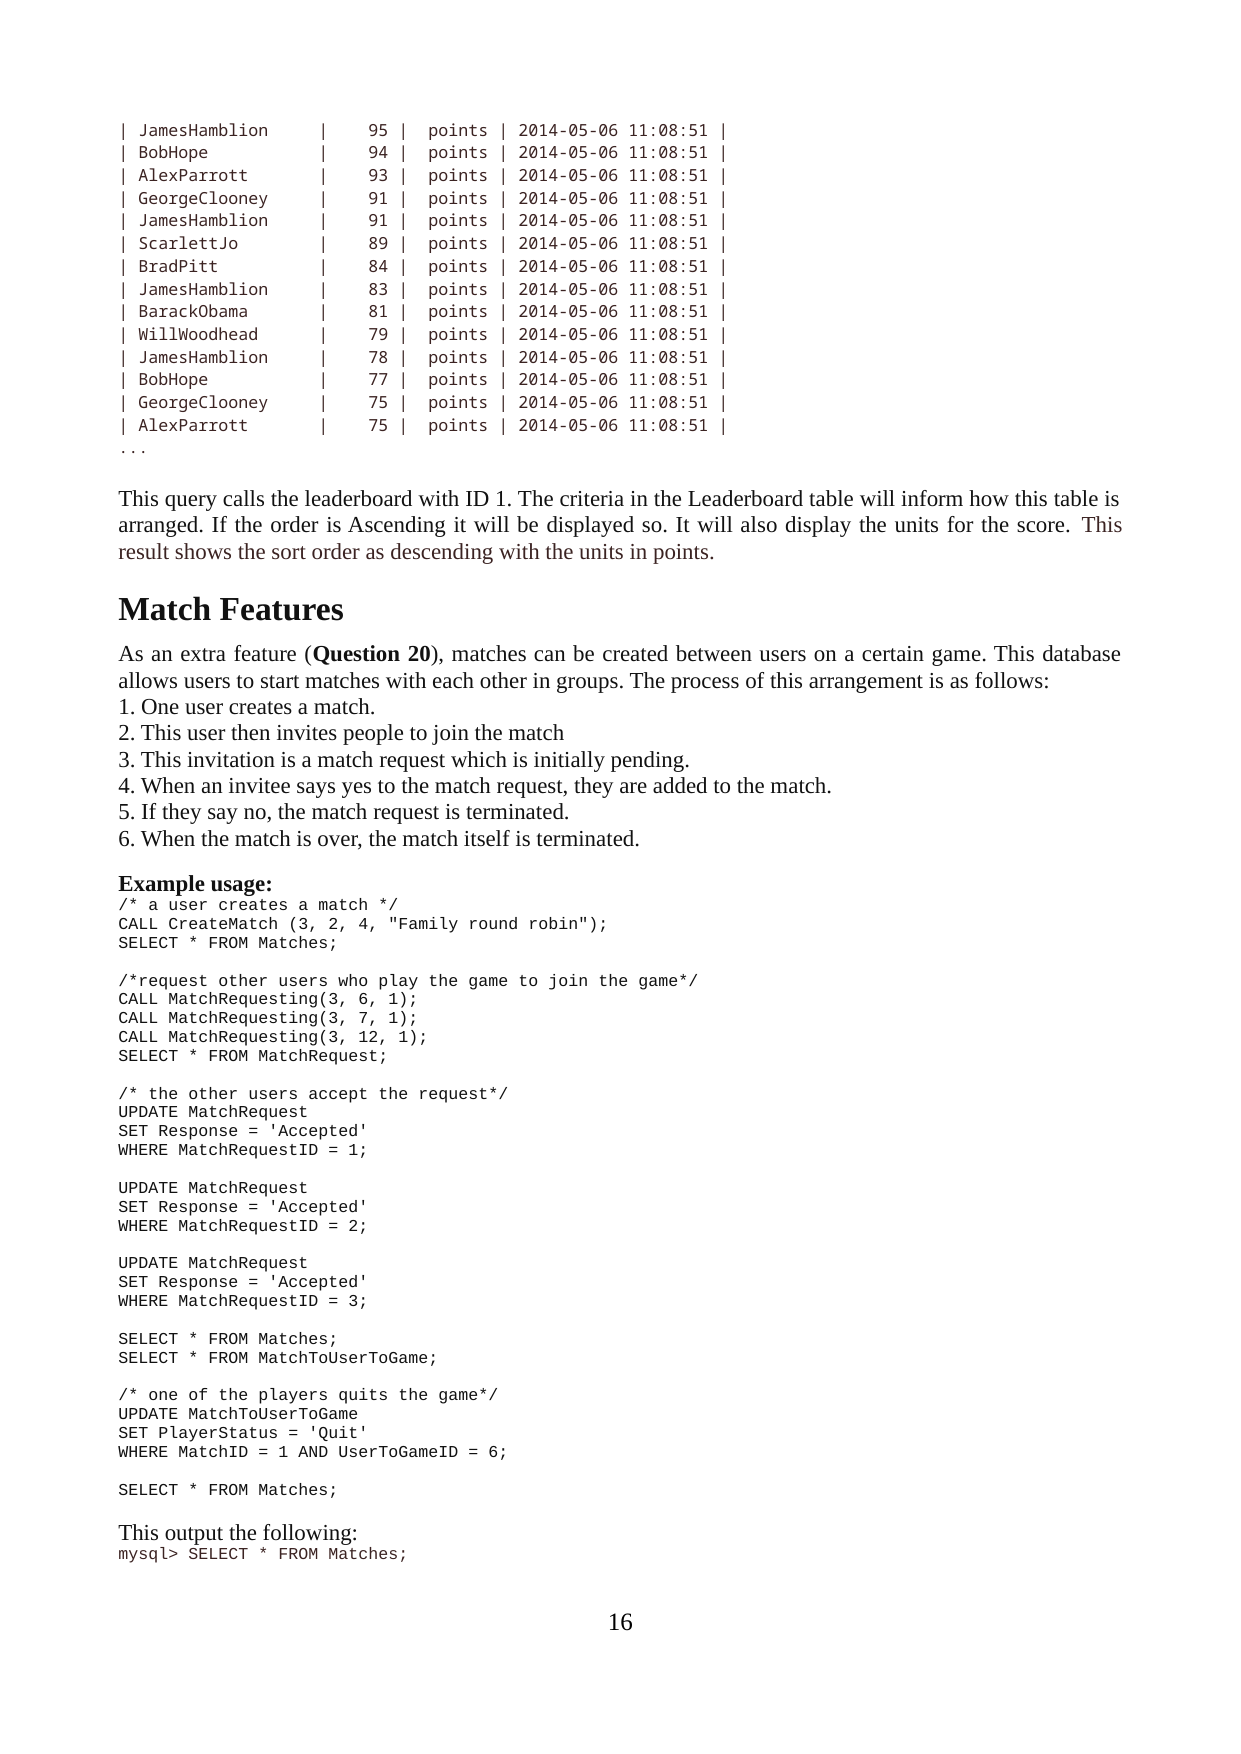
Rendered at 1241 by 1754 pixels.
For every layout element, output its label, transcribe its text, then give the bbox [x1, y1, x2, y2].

text WHERE MatchID = 1 AND UserToGameID = 6; [118, 1443, 1122, 1462]
text SELECT * FROM MatchToUserToGame; [118, 1349, 1122, 1368]
text /* the other users accept the request*/ [118, 1085, 1122, 1104]
text UPDATE MatchRequest [118, 1104, 1122, 1123]
text CALL MatchRequesting(3, 12, 1); [118, 1029, 1122, 1047]
text SET PlayerStatus = 'Quit' [118, 1424, 1122, 1443]
text | JamesHamblion | 91 | points | 2014-05-06 11:08:51 | [118, 209, 1122, 232]
text SELECT * FROM MatchRequest; [118, 1047, 1122, 1066]
text | JamesHamblion | 78 | points | 2014-05-06 11:08:51 | [118, 345, 1122, 368]
text | JamesHamblion | 95 | points | 2014-05-06 11:08:51 | [118, 118, 1122, 141]
text /*request other users who play the game to join the game*/ [118, 972, 1122, 991]
text | JamesHamblion | 83 | points | 2014-05-06 11:08:51 | [118, 277, 1122, 300]
text WHERE MatchRequestID = 3; [118, 1293, 1122, 1311]
text CALL CreateMatch (3, 2, 4, "Family round robin"); [118, 916, 1122, 934]
text | BobHope | 94 | points | 2014-05-06 11:08:51 | [118, 141, 1122, 163]
text mysql> SELECT * FROM Matches; [118, 1545, 1122, 1564]
text This query calls the leaderboard with ID 1. The criteria in the Leaderboard table will inform how this table is arranged. If the order is Ascending it will be displayed so. It will also display the units for the score. This result shows the sort order as descending with the units in points. [118, 485, 1122, 564]
text | BobHope | 77 | points | 2014-05-06 11:08:51 | [118, 368, 1122, 391]
text | BradPitt | 84 | points | 2014-05-06 11:08:51 | [118, 254, 1122, 277]
text | AlexParrott | 93 | points | 2014-05-06 11:08:51 | [118, 163, 1122, 186]
text /* one of the players quits the game*/ [118, 1387, 1122, 1406]
text CALL MatchRequesting(3, 7, 1); [118, 1010, 1122, 1029]
text UPDATE MatchToUserToGame [118, 1406, 1122, 1424]
text 6. When the match is over, the match itself is terminated. [118, 825, 1122, 851]
text WHERE MatchRequestID = 1; [118, 1142, 1122, 1161]
text SELECT * FROM Matches; [118, 1481, 1122, 1500]
text 1. One user creates a match. [118, 693, 1122, 719]
text /* a user creates a match */ [118, 897, 1122, 916]
text SELECT * FROM Matches; [118, 934, 1122, 953]
text | AlexParrott | 75 | points | 2014-05-06 11:08:51 | [118, 413, 1122, 436]
text UPDATE MatchRequest [118, 1179, 1122, 1198]
text ... [118, 436, 1122, 459]
subtitle Match Features [118, 589, 1122, 628]
text 5. If they say no, the match request is terminated. [118, 798, 1122, 825]
text SET Response = 'Accepted' [118, 1123, 1122, 1142]
text 4. When an invitee says yes to the match request, they are added to the match. [118, 772, 1122, 798]
text 2. This user then invites people to join the match [118, 719, 1122, 746]
text Example usage: [118, 870, 1122, 897]
text | GeorgeClooney | 91 | points | 2014-05-06 11:08:51 | [118, 186, 1122, 209]
text | GeorgeClooney | 75 | points | 2014-05-06 11:08:51 | [118, 391, 1122, 413]
text | ScarlettJo | 89 | points | 2014-05-06 11:08:51 | [118, 232, 1122, 254]
text SET Response = 'Accepted' [118, 1274, 1122, 1293]
text UPDATE MatchRequest [118, 1255, 1122, 1274]
text WHERE MatchRequestID = 2; [118, 1217, 1122, 1236]
text SET Response = 'Accepted' [118, 1198, 1122, 1217]
text SELECT * FROM Matches; [118, 1330, 1122, 1349]
text CALL MatchRequesting(3, 6, 1); [118, 991, 1122, 1010]
text As an extra feature (Question 20), matches can be created between users on a certain game. This database allows users to start matches with each other in groups. The process of this arrangement is as follows: [118, 640, 1122, 693]
text 3. This invitation is a match request which is initially pending. [118, 746, 1122, 772]
text | BarackObama | 81 | points | 2014-05-06 11:08:51 | [118, 300, 1122, 322]
text | WillWoodhead | 79 | points | 2014-05-06 11:08:51 | [118, 322, 1122, 345]
text This output the following: [118, 1519, 1122, 1545]
